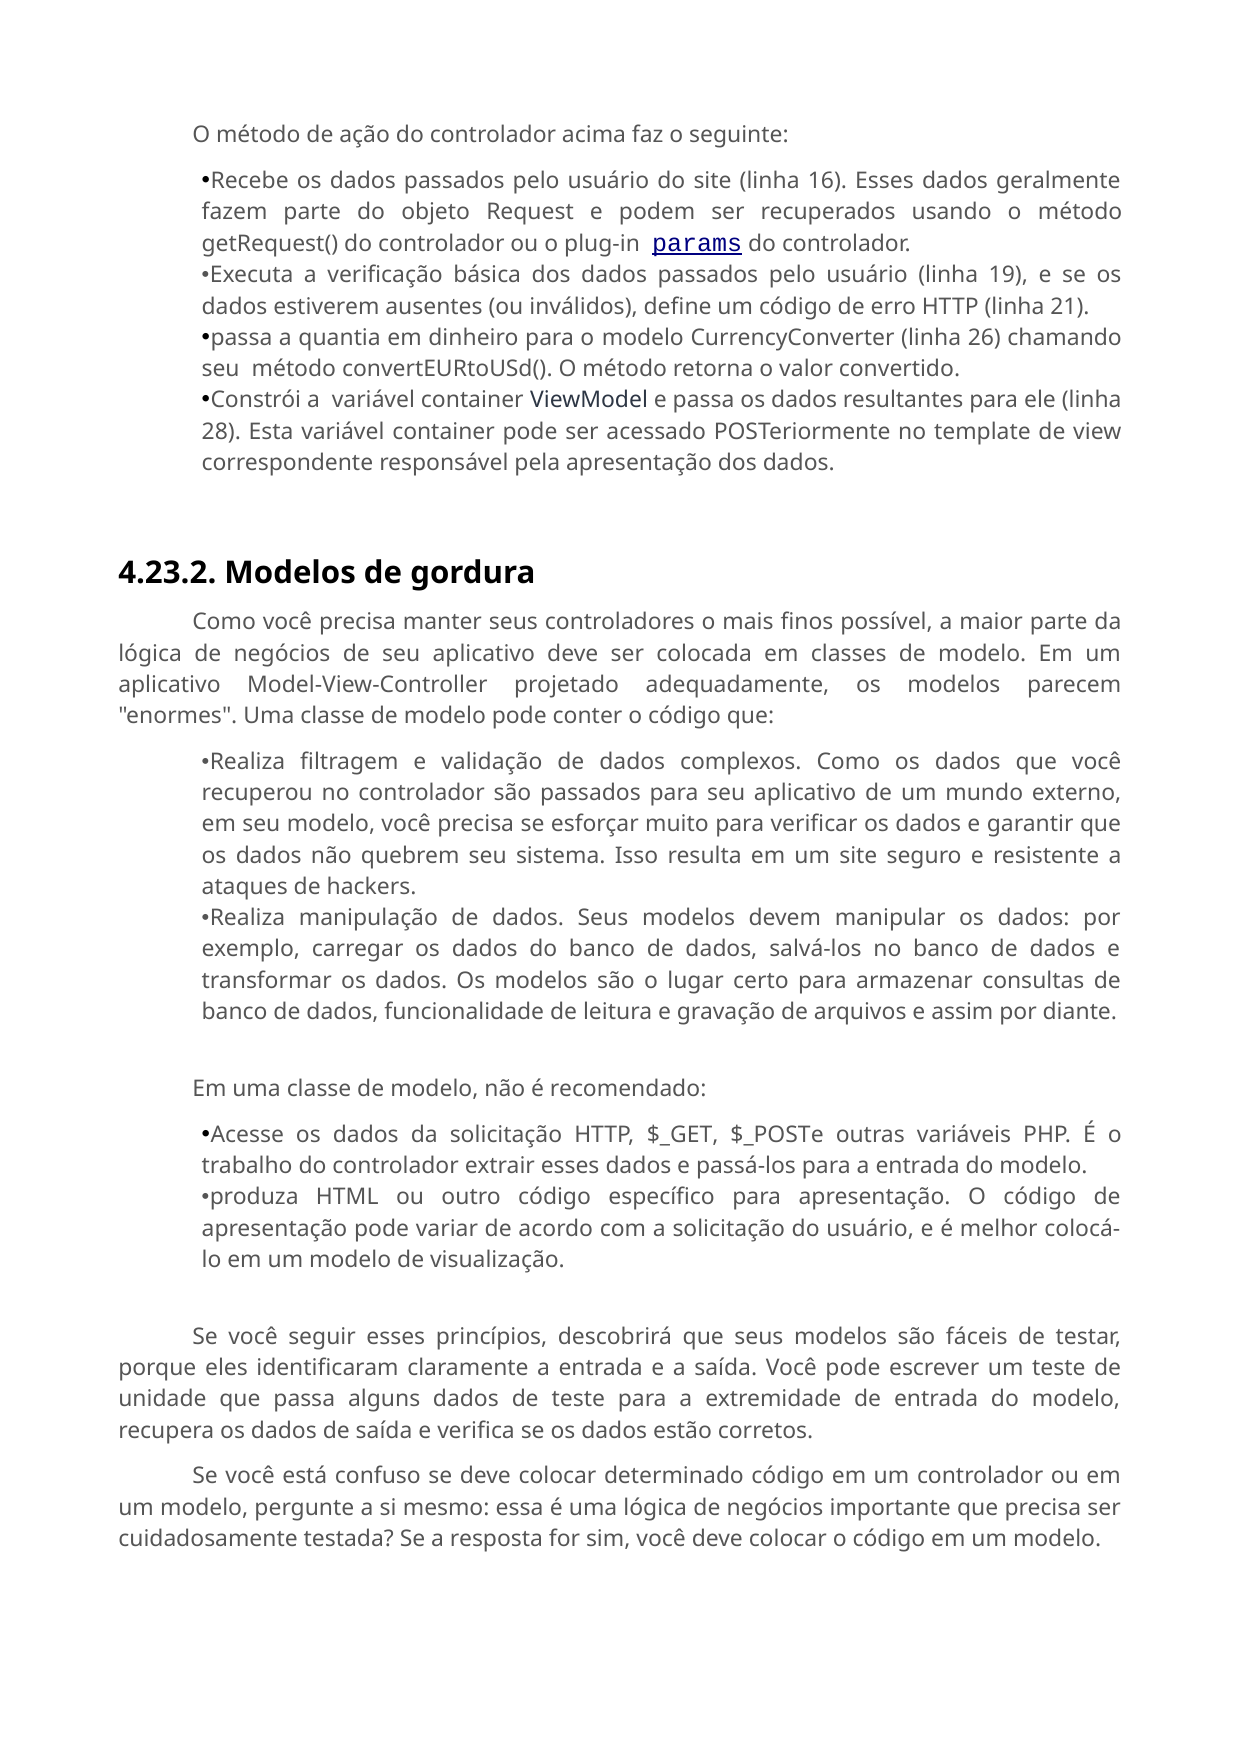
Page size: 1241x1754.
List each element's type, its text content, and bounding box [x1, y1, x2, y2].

list passa a quantia em dinheiro para o modelo CurrencyConverter (linha 26) chamando seu método convertEURtoUSd(). O método retorna o valor convertido. [118, 321, 1122, 383]
list Realiza manipulação de dados. Seus modelos devem manipular os dados: por exemplo, carregar os dados do banco de dados, salvá-los no banco de dados e transformar os dados. Os modelos são o lugar certo para armazenar consultas de banco de dados, funcionalidade de leitura e gravação de arquivos e assim por diante. [118, 901, 1122, 1026]
text O método de ação do controlador acima faz o seguinte: [118, 118, 1122, 149]
list Constrói a variável container ViewModel e passa os dados resultantes para ele (linha 28). Esta variável container pode ser acessado POSTeriormente no template de view correspondente responsável pela apresentação dos dados. [118, 383, 1122, 477]
subtitle 4.23.2. Modelos de gordura [118, 550, 1122, 593]
text Em uma classe de modelo, não é recomendado: [118, 1072, 1122, 1103]
text Se você seguir esses princípios, descobrirá que seus modelos são fáceis de testar, porque eles identificaram claramente a entrada e a saída. Você pode escrever um teste de unidade que passa alguns dados de teste para a extremidade de entrada do modelo, recupera os dados de saída e verifica se os dados estão corretos. [118, 1320, 1122, 1445]
list Acesse os dados da solicitação HTTP, $_GET, $_POSTe outras variáveis PHP. É o trabalho do controlador extrair esses dados e passá-los para a entrada do modelo. [118, 1118, 1122, 1180]
list Recebe os dados passados pelo usuário do site (linha 16). Esses dados geralmente fazem parte do objeto Request e podem ser recuperados usando o método getRequest() do controlador ou o plug-in params do controlador. [118, 164, 1122, 258]
list Realiza filtragem e validação de dados complexos. Como os dados que você recuperou no controlador são passados para seu aplicativo de um mundo externo, em seu modelo, você precisa se esforçar muito para verificar os dados e garantir que os dados não quebrem seu sistema. Isso resulta em um site seguro e resistente a ataques de hackers. [118, 745, 1122, 901]
list produza HTML ou outro código específico para apresentação. O código de apresentação pode variar de acordo com a solicitação do usuário, e é melhor colocá-lo em um modelo de visualização. [118, 1180, 1122, 1274]
text Se você está confuso se deve colocar determinado código em um controlador ou em um modelo, pergunte a si mesmo: essa é uma lógica de negócios importante que precisa ser cuidadosamente testada? Se a resposta for sim, você deve colocar o código em um modelo. [118, 1459, 1122, 1553]
text Como você precisa manter seus controladores o mais finos possível, a maior parte da lógica de negócios de seu aplicativo deve ser colocada em classes de modelo. Em um aplicativo Model-View-Controller projetado adequadamente, os modelos parecem "enormes". Uma classe de modelo pode conter o código que: [118, 605, 1122, 730]
list Executa a verificação básica dos dados passados pelo usuário (linha 19), e se os dados estiverem ausentes (ou inválidos), define um código de erro HTTP (linha 21). [118, 258, 1122, 321]
